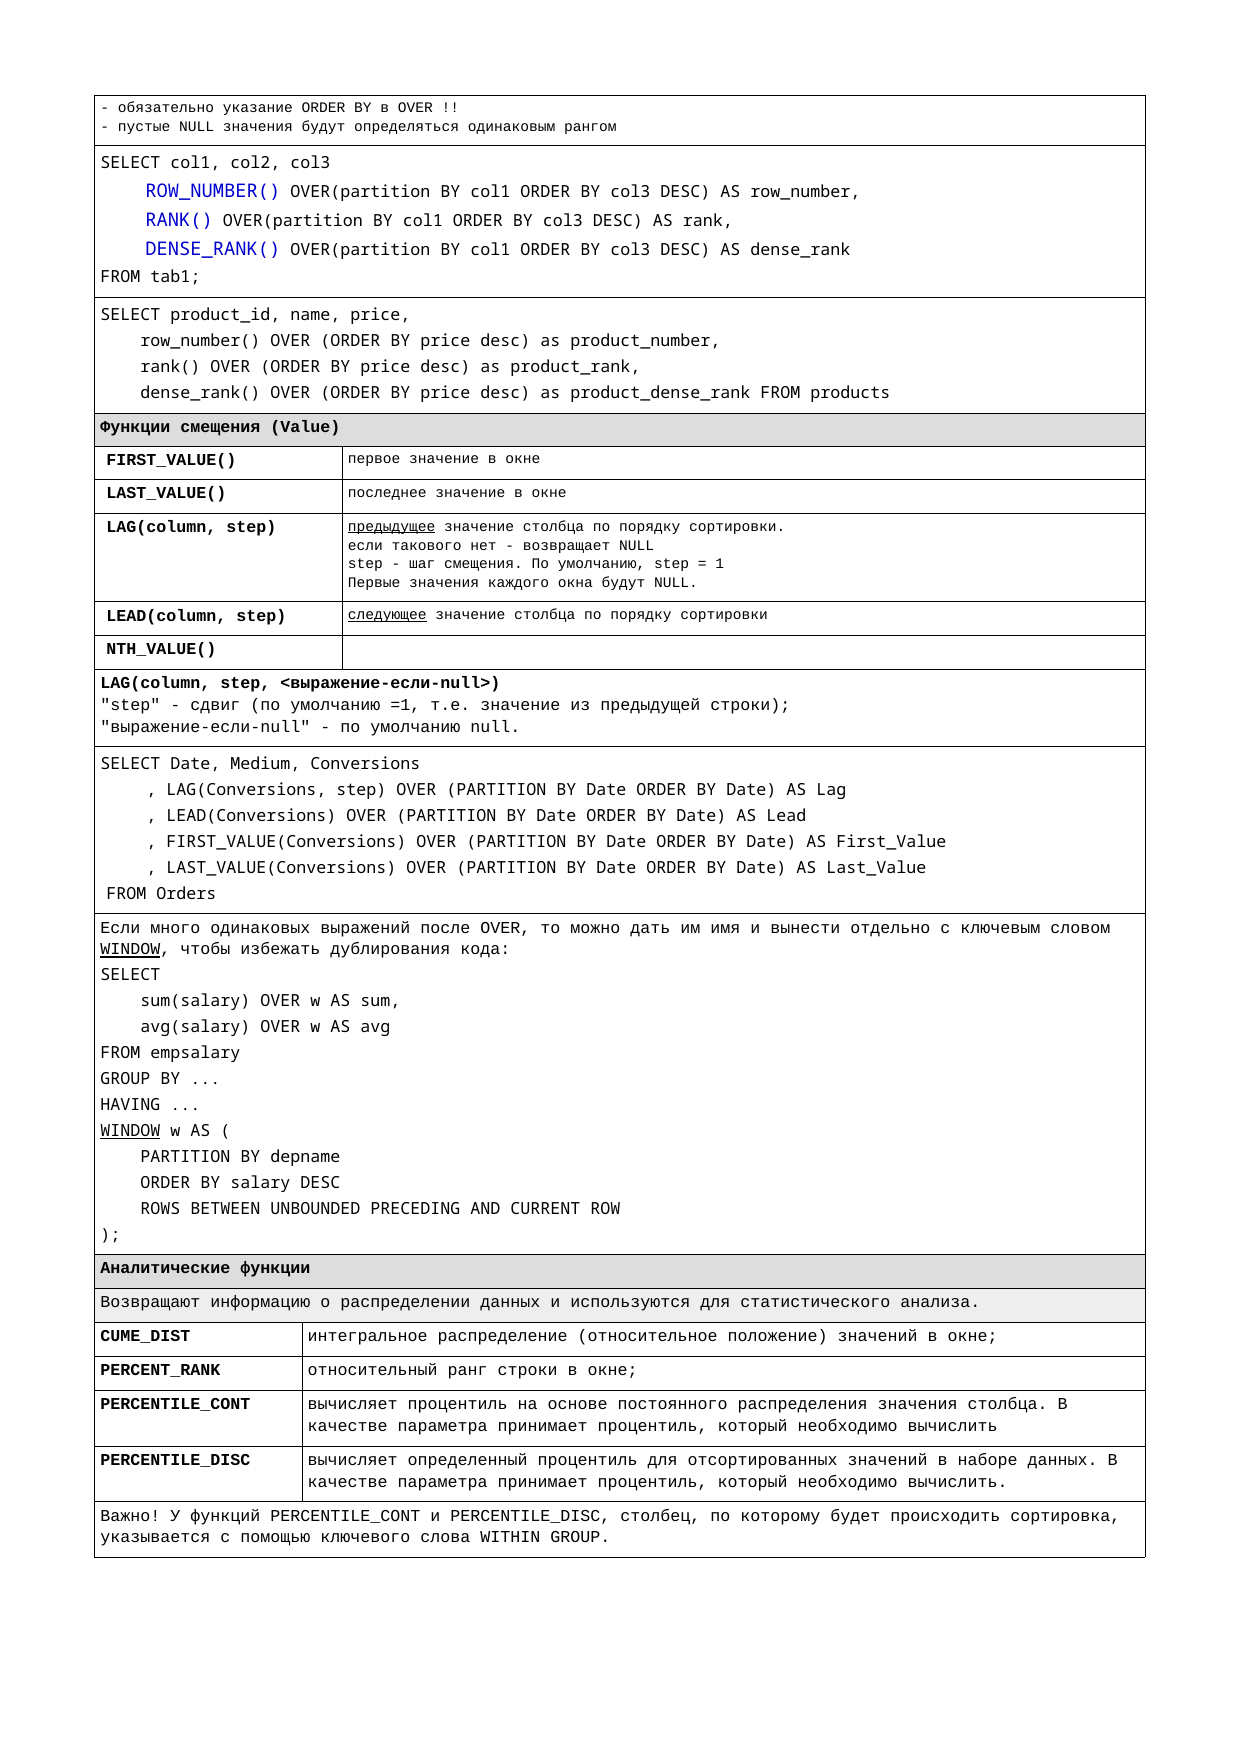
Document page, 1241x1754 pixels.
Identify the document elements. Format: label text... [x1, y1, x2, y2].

table_cell LAG(column, step, <выражение-если-null>) "step" - сдвиг (по умолчанию =1, т.е. значение из предыдущей строки); "выражение-если-null" - по умолчанию null. [95, 670, 1145, 746]
table_cell вычисляет процентиль на основе постоянного распределения значения столбца. В качестве параметра принимает процентиль, который необходимо вычислить [303, 1391, 1145, 1446]
table_cell первое значение в окне [343, 447, 1145, 479]
table_cell относительный ранг строки в окне; [303, 1357, 1145, 1390]
table_cell интегральное распределение (относительное положение) значений в окне; [303, 1323, 1145, 1356]
table_cell PERCENT_RANK [95, 1357, 302, 1390]
table_cell LAG(column, step) [95, 514, 342, 601]
table_cell PERCENTILE_DISC [95, 1447, 302, 1501]
table_cell LEAD(column, step) [95, 602, 342, 635]
table_cell Возвращают информацию о распределении данных и используются для статистического анализа. [95, 1289, 1145, 1322]
table_cell SELECT Date, Medium, Conversions , LAG(Conversions, step) OVER (PARTITION BY Date ORDER BY Date) AS Lag , LEAD(Conversions) OVER (PARTITION BY Date ORDER BY Date) AS Lead , FIRST_VALUE(Conversions) OVER (PARTITION BY Date ORDER BY Date) AS First_Value , LAST_VALUE(Conversions) OVER (PARTITION BY Date ORDER BY Date) AS Last_Value FROM Orders [95, 747, 1145, 913]
table_cell SELECT product_id, name, price, row_number() OVER (ORDER BY price desc) as product_number, rank() OVER (ORDER BY price desc) as product_rank, dense_rank() OVER (ORDER BY price desc) as product_dense_rank FROM products [95, 298, 1145, 413]
table_cell NTH_VALUE() [95, 636, 342, 669]
table_cell SELECT col1, col2, col3 ROW_NUMBER() OVER(partition BY col1 ORDER BY col3 DESC) AS row_number, RANK() OVER(partition BY col1 ORDER BY col3 DESC) AS rank, DENSE_RANK() OVER(partition BY col1 ORDER BY col3 DESC) AS dense_rank FROM tab1; [95, 146, 1145, 297]
table_cell следующее значение столбца по порядку сортировки [343, 602, 1145, 635]
table_cell вычисляет определенный процентиль для отсортированных значений в наборе данных. В качестве параметра принимает процентиль, который необходимо вычислить. [303, 1447, 1145, 1501]
table_cell PERCENTILE_CONT [95, 1391, 302, 1446]
table_cell LAST_VALUE() [95, 480, 342, 513]
table_cell FIRST_VALUE() [95, 447, 342, 479]
table_cell CUME_DIST [95, 1323, 302, 1356]
table_cell Важно! У функций PERCENTILE_CONT и PERCENTILE_DISC, столбец, по которому будет происходить сортировка, указывается с помощью ключевого слова WITHIN GROUP. [95, 1502, 1145, 1557]
table_cell Функции смещения (Value) [95, 414, 1145, 446]
table_cell предыдущее значение столбца по порядку сортировки. если такового нет - возвращает NULL step - шаг смещения. По умолчанию, step = 1 Первые значения каждого окна будут NULL. [343, 514, 1145, 601]
table_cell - обязательно указание ORDER BY в OVER !! - пустые NULL значения будут определяться одинаковым рангом [95, 96, 1145, 145]
table_cell [343, 636, 1145, 669]
table_cell Если много одинаковых выражений после OVER, то можно дать им имя и вынести отдельно с ключевым словом WINDOW, чтобы избежать дублирования кода: SELECT sum(salary) OVER w AS sum, avg(salary) OVER w AS avg FROM empsalary GROUP BY ... HAVING ... WINDOW w AS ( PARTITION BY depname ORDER BY salary DESC ROWS BETWEEN UNBOUNDED PRECEDING AND CURRENT ROW ); [95, 914, 1145, 1254]
table_cell Аналитические функции [95, 1255, 1145, 1288]
table_cell последнее значение в окне [343, 480, 1145, 513]
